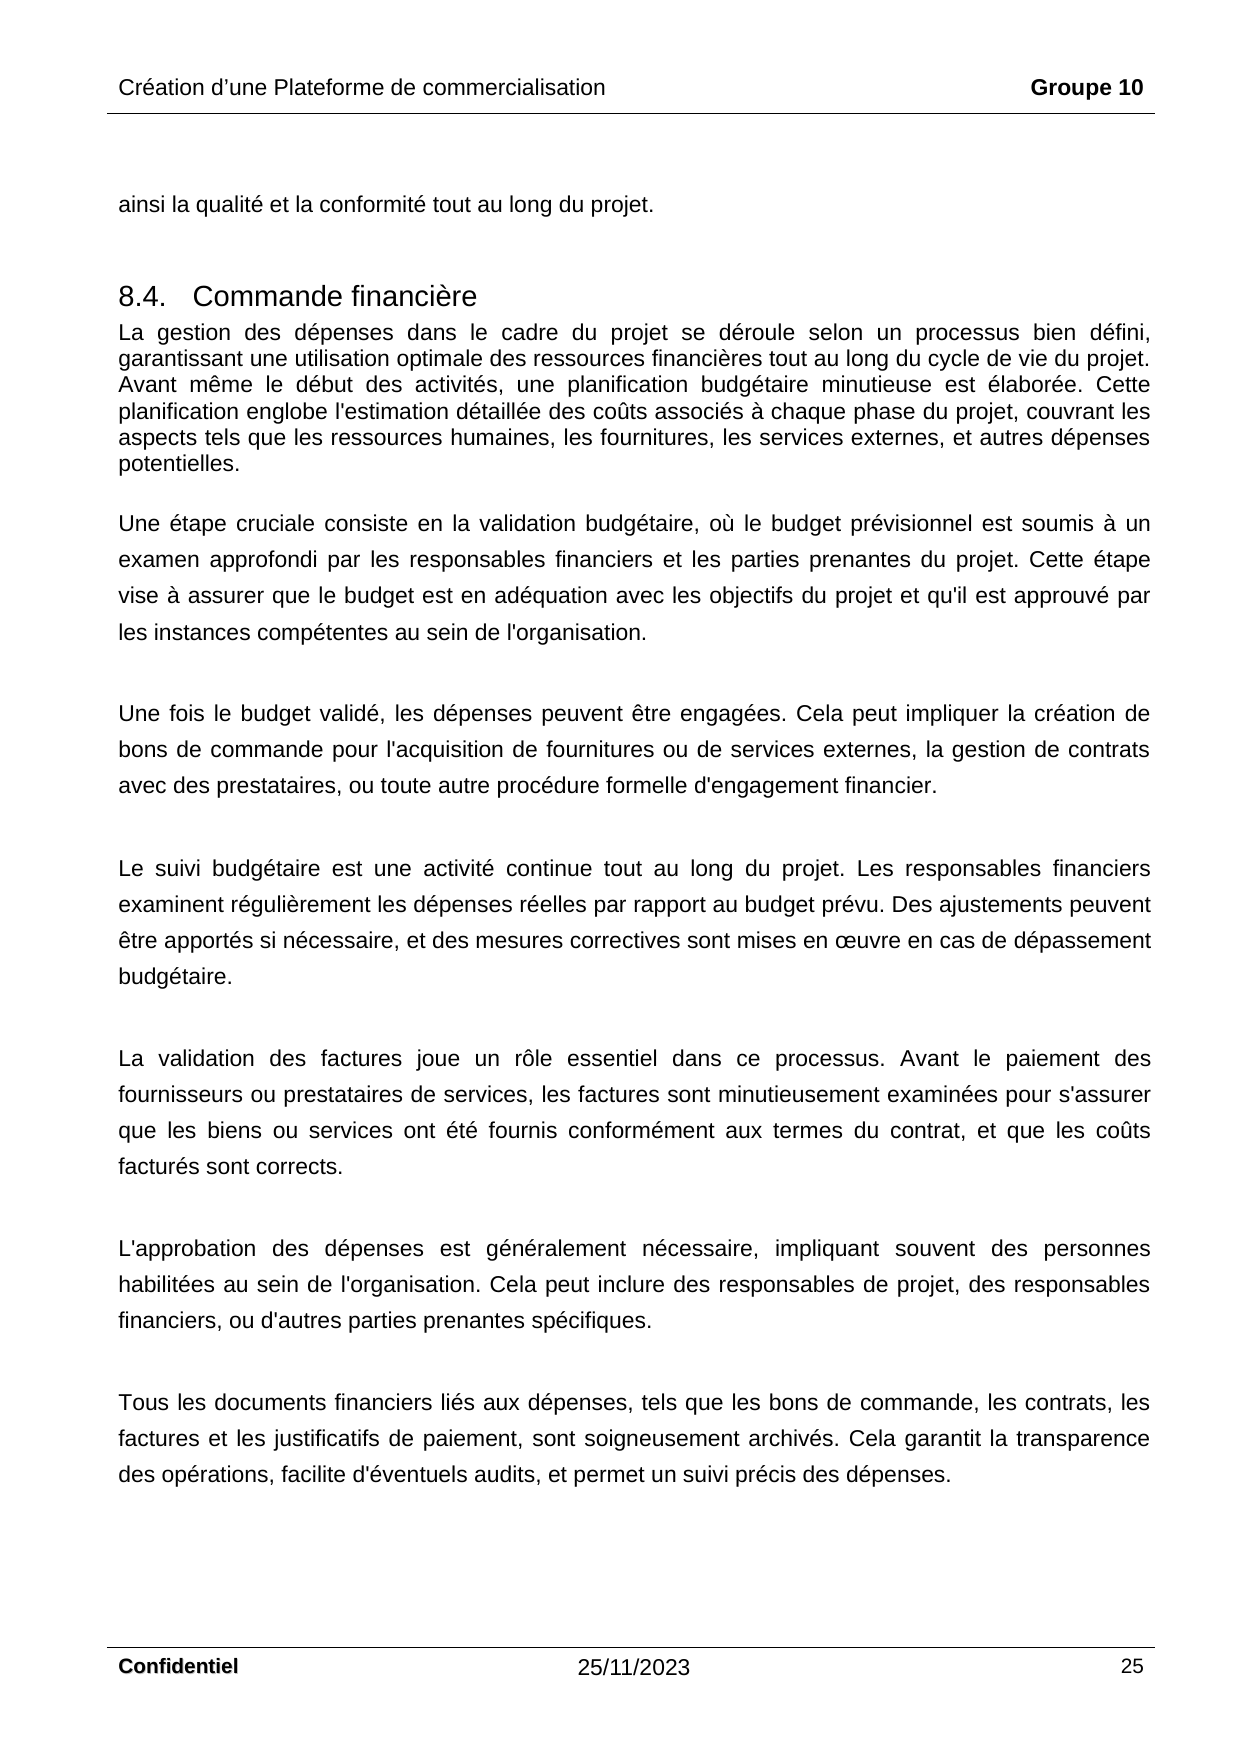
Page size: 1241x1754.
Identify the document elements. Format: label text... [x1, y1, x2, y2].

text Le suivi budgétaire est une activité continue tout au long du projet. Les responsables financiers examinent régulièrement les dépenses réelles par rapport au budget prévu. Des ajustements peuvent être apportés si nécessaire, et des mesures correctives sont mises en œuvre en cas de dépassement budgétaire. [118, 854, 1152, 989]
text Une fois le budget validé, les dépenses peuvent être engagées. Cela peut impliquer la création de bons de commande pour l'acquisition de fournitures ou de services externes, la gestion de contrats avec des prestataires, ou toute autre procédure formelle d'engagement financier. [118, 700, 1152, 799]
text L'approbation des dépenses est généralement nécessaire, impliquant souvent des personnes habilitées au sein de l'organisation. Cela peut inclure des responsables de projet, des responsables financiers, ou d'autres parties prenantes spécifiques. [118, 1235, 1152, 1333]
subtitle Commande financière [118, 279, 1152, 312]
text La gestion des dépenses dans le cadre du projet se déroule selon un processus bien défini, garantissant une utilisation optimale des ressources financières tout au long du cycle de vie du projet. Avant même le début des activités, une planification budgétaire minutieuse est élaborée. Cette planification englobe l'estimation détaillée des coûts associés à chaque phase du projet, couvrant les aspects tels que les ressources humaines, les fournitures, les services externes, et autres dépenses potentielles. [118, 319, 1152, 477]
text ainsi la qualité et la conformité tout au long du projet. [118, 191, 1152, 218]
text La validation des factures joue un rôle essentiel dans ce processus. Avant le paiement des fournisseurs ou prestataires de services, les factures sont minutieusement examinées pour s'assurer que les biens ou services ont été fournis conformément aux termes du contrat, et que les coûts facturés sont corrects. [118, 1044, 1152, 1179]
text Tous les documents financiers liés aux dépenses, tels que les bons de commande, les contrats, les factures et les justificatifs de paiement, sont soigneusement archivés. Cela garantit la transparence des opérations, facilite d'éventuels audits, et permet un suivi précis des dépenses. [118, 1389, 1152, 1487]
text Une étape cruciale consiste en la validation budgétaire, où le budget prévisionnel est soumis à un examen approfondi par les responsables financiers et les parties prenantes du projet. Cette étape vise à assurer que le budget est en adéquation avec les objectifs du projet et qu'il est approuvé par les instances compétentes au sein de l'organisation. [118, 510, 1152, 645]
